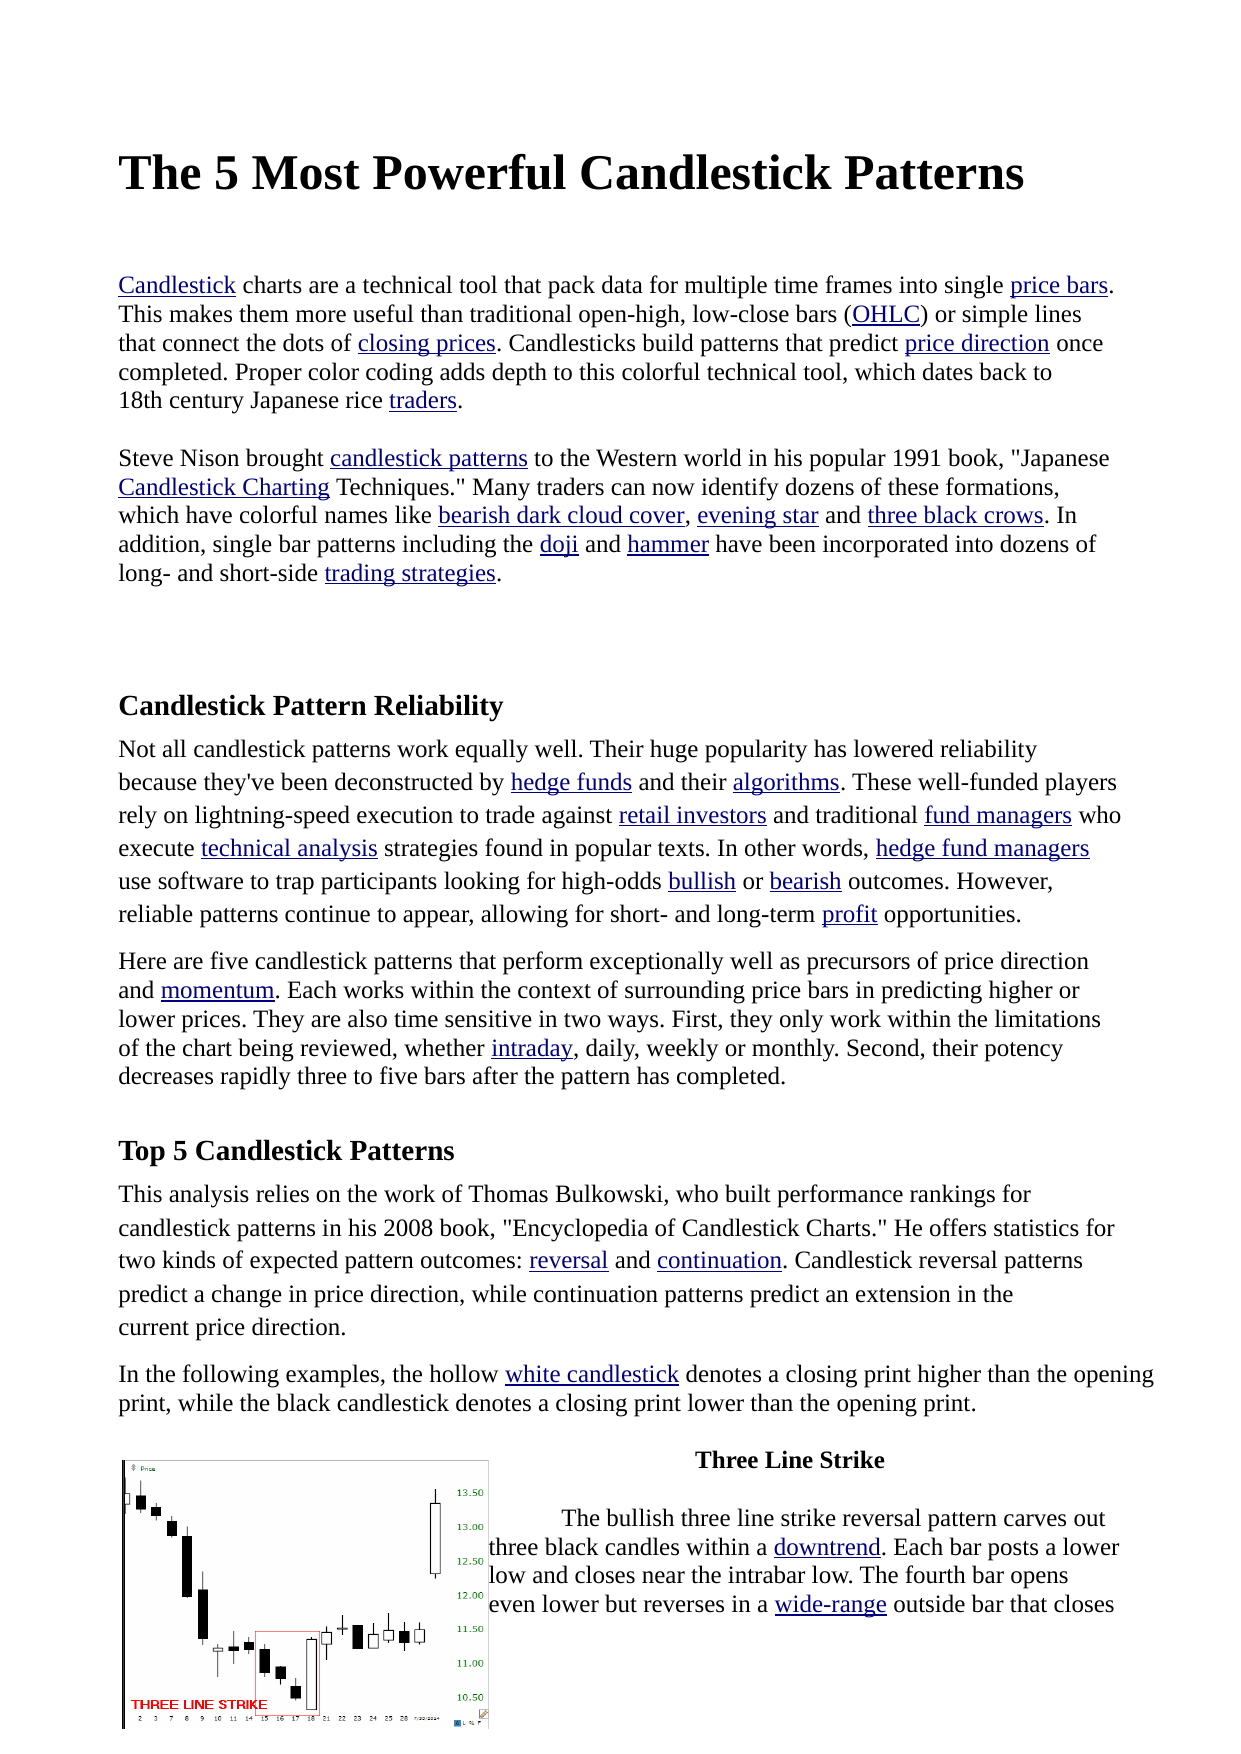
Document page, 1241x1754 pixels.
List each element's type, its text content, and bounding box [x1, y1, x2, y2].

text Here are five candlestick patterns that perform exceptionally well as precursors of price direction and momentum. Each works within the context of surrounding price bars in predicting higher or lower prices. They are also time sensitive in two ways. First, they only work within the limitations of the chart being reviewed, whether intraday, daily, weekly or monthly. Second, their potency decreases rapidly three to five bars after the pattern has completed. [118, 946, 1122, 1090]
text The bullish three line strike reversal pattern carves out three black candles within a downtrend. Each bar posts a lower low and closes near the intrabar low. The fourth bar opens even lower but reverses in a wide-range outside bar that closes [489, 1503, 1122, 1618]
text Not all candlestick patterns work equally well. Their huge popularity has lowered reliability because they've been deconstructed by hedge funds and their algorithms. These well-funded players rely on lightning-speed execution to trade against retail investors and traditional fund managers who execute technical analysis strategies found in popular texts. In other words, hedge fund managers use software to trap participants looking for high-odds bullish or bearish outcomes. However, reliable patterns continue to appear, allowing for short- and long-term profit opportunities. [118, 734, 1122, 928]
text This analysis relies on the work of Thomas Bulkowski, who built performance rankings for candlestick patterns in his 2008 book, "Encyclopedia of Candlestick Charts." He offers statistics for two kinds of expected pattern outcomes: reversal and continuation. Candlestick reversal patterns predict a change in price direction, while continuation patterns predict an extension in the current price direction. [118, 1179, 1122, 1340]
text Candlestick charts are a technical tool that pack data for multiple time frames into single price bars. This makes them more useful than traditional open-high, low-close bars (OHLC) or simple lines that connect the dots of closing prices. Candlesticks build patterns that predict price direction once completed. Proper color coding adds depth to this colorful technical tool, which dates back to 18th century Japanese rice traders. [118, 271, 1122, 414]
subtitle Top 5 Candlestick Patterns [118, 1133, 1122, 1167]
subtitle The 5 Most Powerful Candlestick Patterns [118, 143, 1122, 201]
text Three Line Strike [118, 1446, 1122, 1474]
text Steve Nison brought candlestick patterns to the Western world in his popular 1991 book, "Japanese Candlestick Charting Techniques." Many traders can now identify dozens of these formations, which have colorful names like bearish dark cloud cover, evening star and three black crows. In addition, single bar patterns including the doji and hammer have been incorporated into dozens of long- and short-side trading strategies. [118, 443, 1122, 587]
text In the following examples, the hollow white candlestick denotes a closing print higher than the opening print, while the black candlestick denotes a closing print lower than the opening print. [118, 1359, 1181, 1417]
picture [122, 1460, 489, 1729]
subtitle Candlestick Pattern Reliability [118, 688, 1122, 721]
